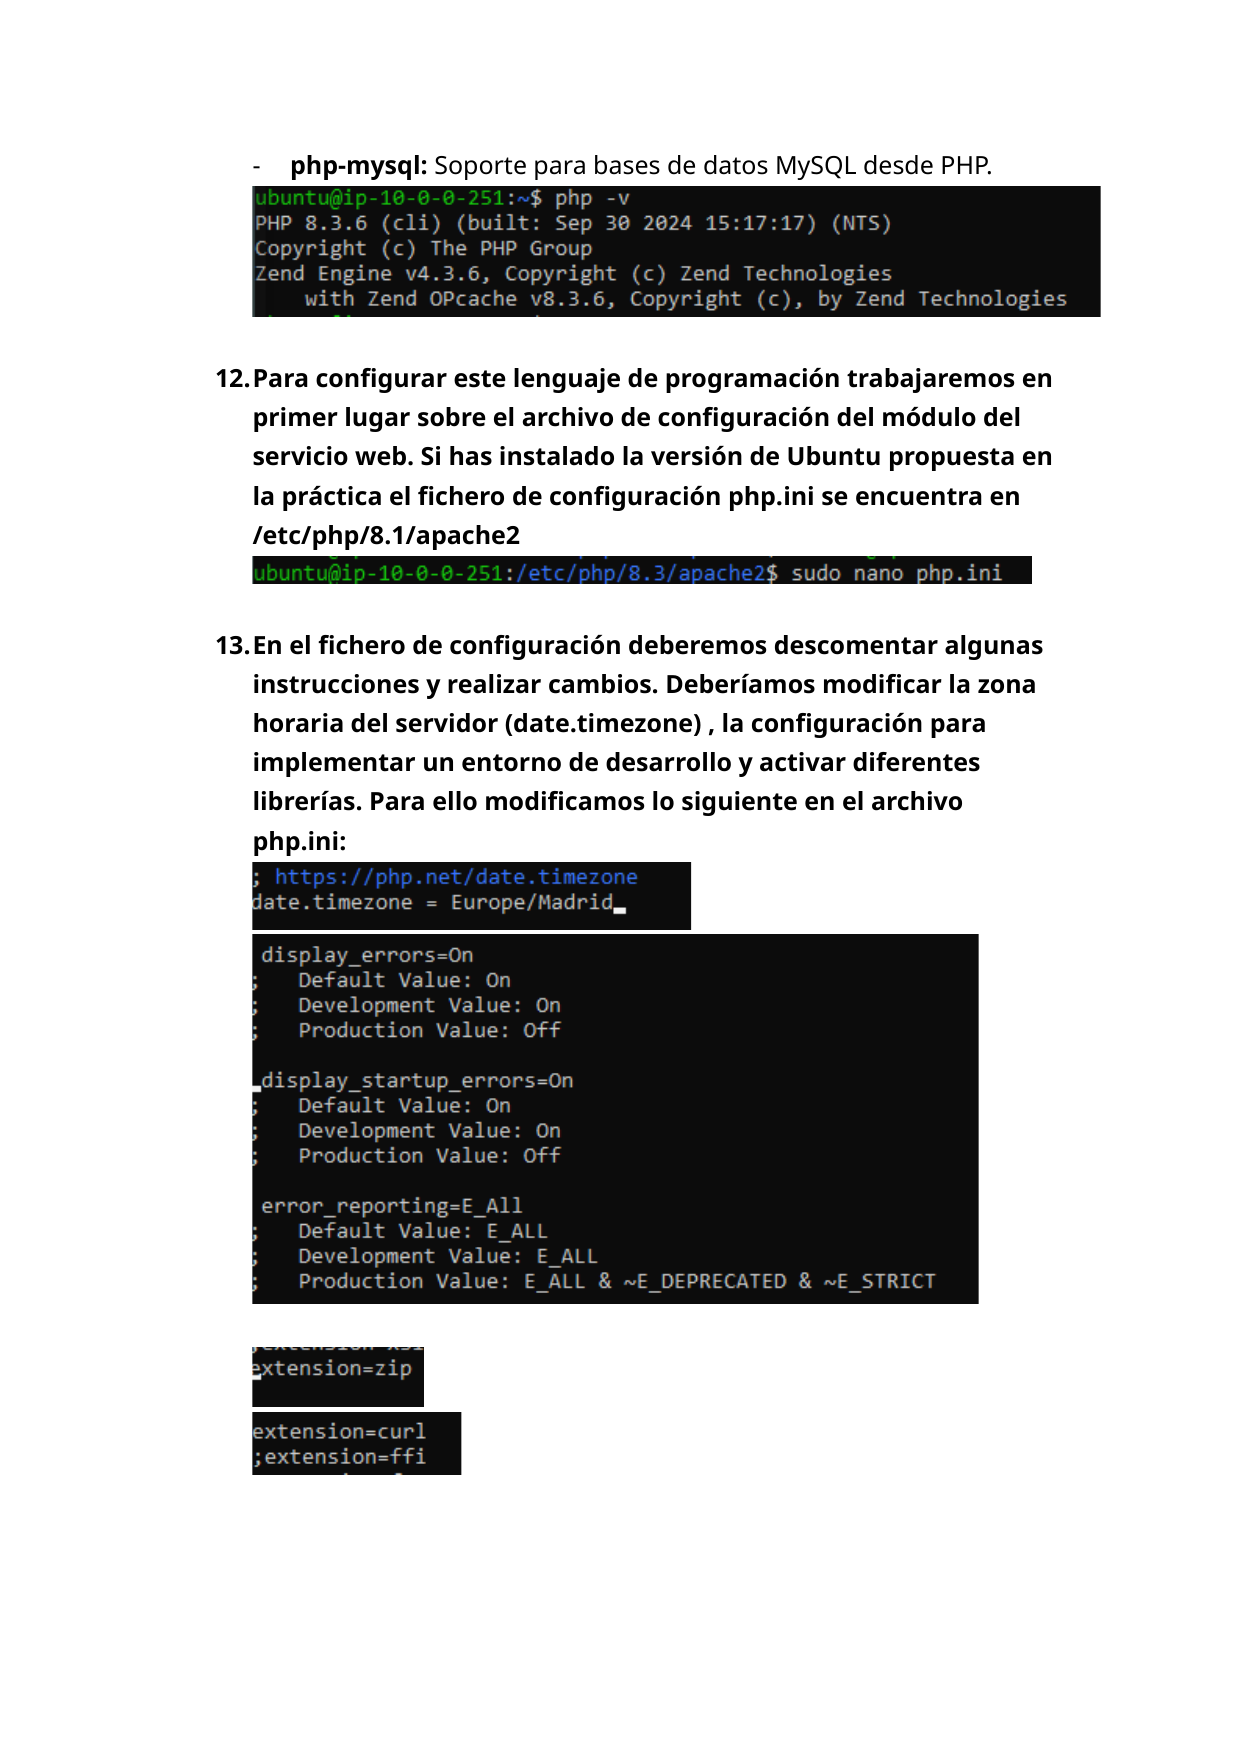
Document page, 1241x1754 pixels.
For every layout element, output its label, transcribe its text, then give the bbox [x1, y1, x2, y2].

list En el fichero de configuración deberemos descomentar algunas instrucciones y realizar cambios. Deberíamos modificar la zona horaria del servidor (date.timezone) , la configuración para implementar un entorno de desarrollo y activar diferentes librerías. Para ello modificamos lo siguiente en el archivo php.ini: [215, 627, 1063, 857]
list php-mysql: Soporte para bases de datos MySQL desde PHP. [252, 148, 1063, 182]
list Para configurar este lenguaje de programación trabajaremos en primer lugar sobre el archivo de configuración del módulo del servicio web. Si has instalado la versión de Ubuntu propuesta en la práctica el fichero de configuración php.ini se encuentra en /etc/php/8.1/apache2 [215, 361, 1063, 551]
